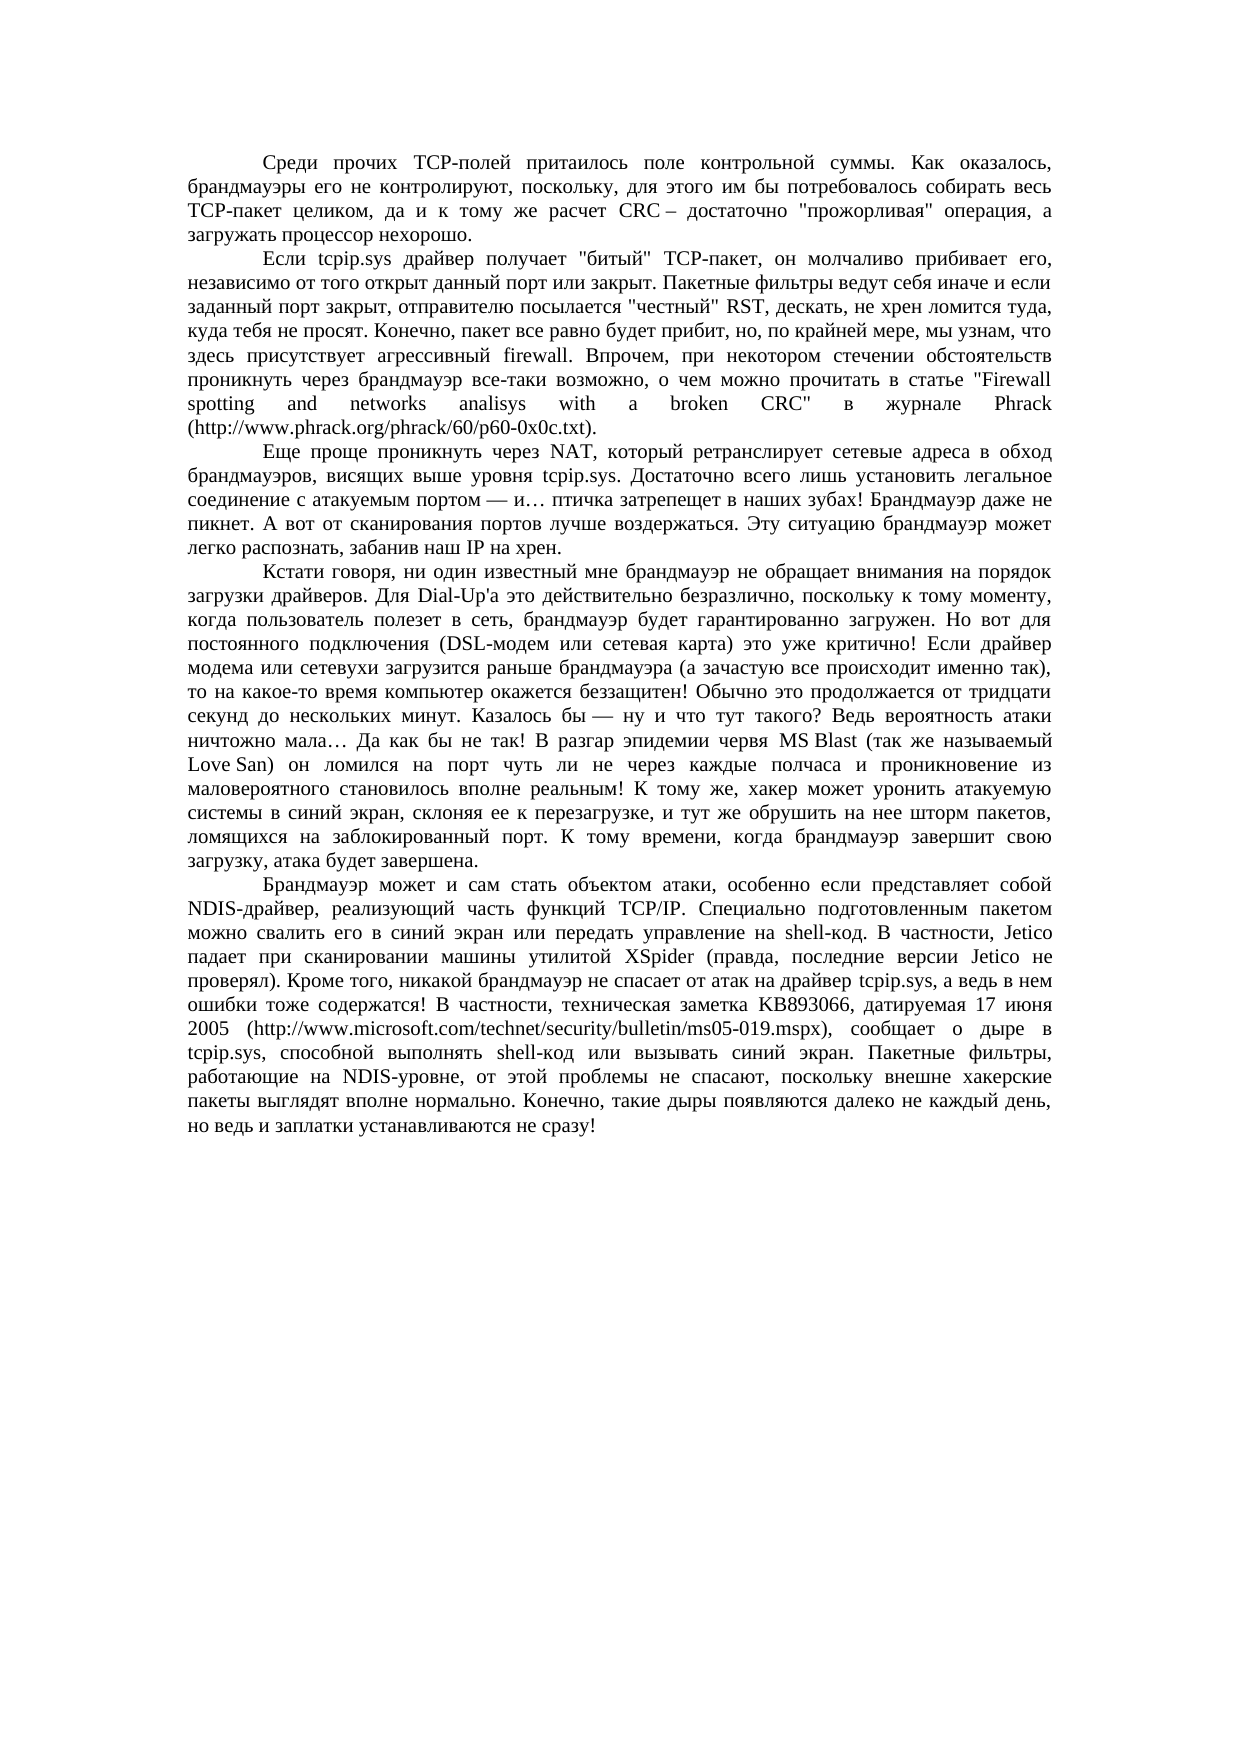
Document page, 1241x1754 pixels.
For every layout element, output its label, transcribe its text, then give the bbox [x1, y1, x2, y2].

text Кстати говоря, ни один известный мне брандмауэр не обращает внимания на порядок загрузки драйверов. Для Dial-Up'а это действительно безразлично, поскольку к тому моменту, когда пользователь полезет в сеть, брандмауэр будет гарантированно загружен. Но вот для постоянного подключения (DSL-модем или сетевая карта) это уже критично! Если драйвер модема или сетевухи загрузится раньше брандмауэра (а зачастую все происходит именно так), то на какое-то время компьютер окажется беззащитен! Обычно это продолжается от тридцати секунд до нескольких минут. Казалось бы — ну и что тут такого? Ведь вероятность атаки ничтожно мала… Да как бы не так! В разгар эпидемии червя MS Blast (так же называемый Love San) он ломился на порт чуть ли не через каждые полчаса и проникновение из маловероятного становилось вполне реальным! К тому же, хакер может уронить атакуемую системы в синий экран, склоняя ее к перезагрузке, и тут же обрушить на нее шторм пакетов, ломящихся на заблокированный порт. К тому времени, когда брандмауэр завершит свою загрузку, атака будет завершена. [187, 559, 1053, 872]
text Еще проще проникнуть через NAT, который ретранслирует сетевые адреса в обход брандмауэров, висящих выше уровня tcpip.sys. Достаточно всего лишь установить легальное соединение с атакуемым портом — и… птичка затрепещет в наших зубах! Брандмауэр даже не пикнет. А вот от сканирования портов лучше воздержаться. Эту ситуацию брандмауэр может легко распознать, забанив наш IP на хрен. [187, 439, 1053, 559]
text Если tcpip.sys драйвер получает "битый" TCP-пакет, он молчаливо прибивает его, независимо от того открыт данный порт или закрыт. Пакетные фильтры ведут себя иначе и если заданный порт закрыт, отправителю посылается "честный" RST, дескать, не хрен ломится туда, куда тебя не просят. Конечно, пакет все равно будет прибит, но, по крайней мере, мы узнам, что здесь присутствует агрессивный firewall. Впрочем, при некотором стечении обстоятельств проникнуть через брандмауэр все-таки возможно, о чем можно прочитать в статье "Firewall spotting and networks analisys with a broken CRC" в журнале Phrack (http://www.phrack.org/phrack/60/p60-0x0c.txt). [187, 246, 1053, 439]
text Среди прочих TCP-полей притаилось поле контрольной суммы. Как оказалось, брандмауэры его не контролируют, поскольку, для этого им бы потребовалось собирать весь TCP-пакет целиком, да и к тому же расчет CRC – достаточно "прожорливая" операция, а загружать процессор нехорошо. [187, 150, 1053, 246]
text Брандмауэр может и сам стать объектом атаки, особенно если представляет собой NDIS-драйвер, реализующий часть функций TCP/IP. Специально подготовленным пакетом можно свалить его в синий экран или передать управление на shell-код. В частности, Jetico падает при сканировании машины утилитой XSpider (правда, последние версии Jetico не проверял). Кроме того, никакой брандмауэр не спасает от атак на драйвер tcpip.sys, а ведь в нем ошибки тоже содержатся! В частности, техническая заметка KB893066, датируемая 17 июня 2005 (http://www.microsoft.com/technet/security/bulletin/ms05-019.mspx), сообщает о дыре в tcpip.sys, способной выполнять shell-код или вызывать синий экран. Пакетные фильтры, работающие на NDIS-уровне, от этой проблемы не спасают, поскольку внешне хакерские пакеты выглядят вполне нормально. Конечно, такие дыры появляются далеко не каждый день, но ведь и заплатки устанавливаются не сразу! [187, 872, 1053, 1137]
